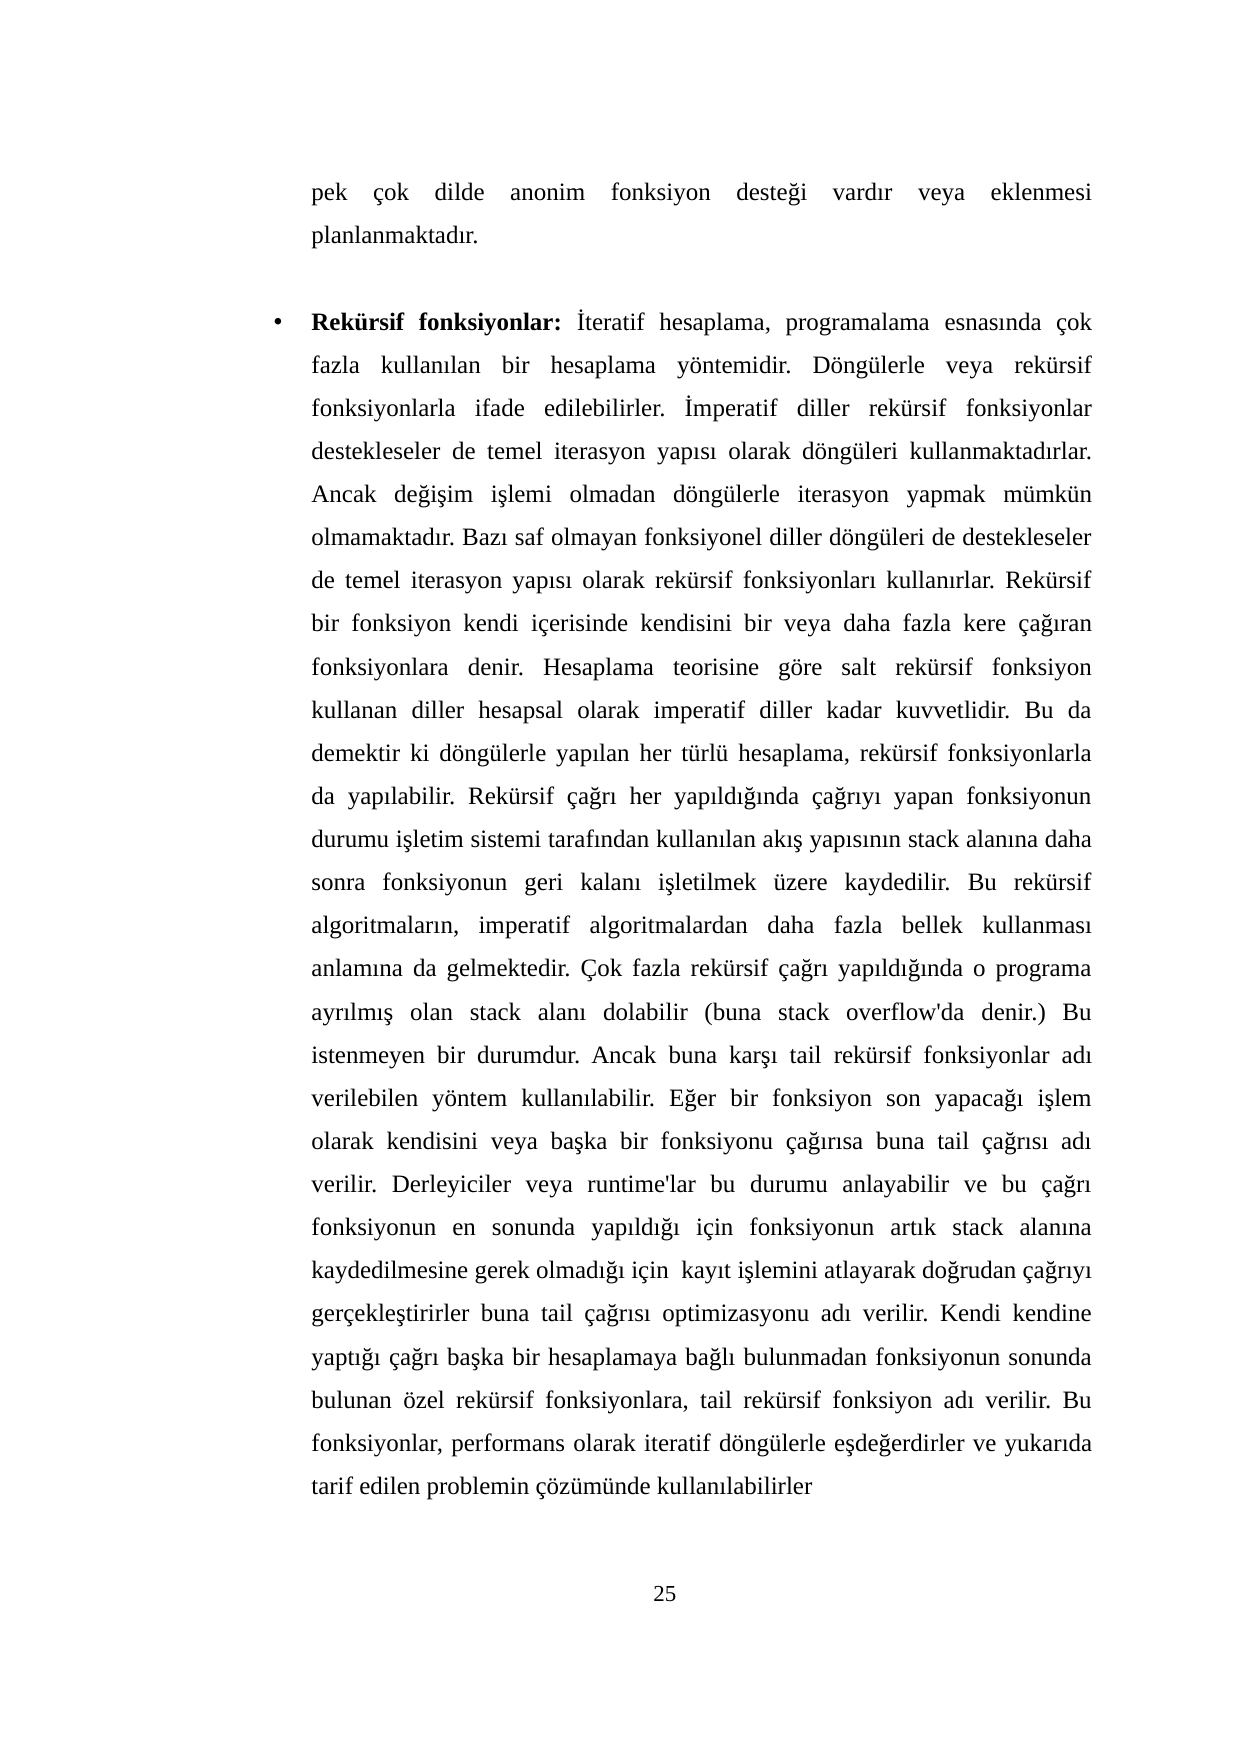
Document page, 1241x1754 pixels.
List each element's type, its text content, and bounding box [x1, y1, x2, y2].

list Rekürsif fonksiyonlar: İteratif hesaplama, programalama esnasında çok fazla kullanılan bir hesaplama yöntemidir. Döngülerle veya rekürsif fonksiyonlarla ifade edilebilirler. İmperatif diller rekürsif fonksiyonlar destekleseler de temel iterasyon yapısı olarak döngüleri kullanmaktadırlar. Ancak değişim işlemi olmadan döngülerle iterasyon yapmak mümkün olmamaktadır. Bazı saf olmayan fonksiyonel diller döngüleri de destekleseler de temel iterasyon yapısı olarak rekürsif fonksiyonları kullanırlar. Rekürsif bir fonksiyon kendi içerisinde kendisini bir veya daha fazla kere çağıran fonksiyonlara denir. Hesaplama teorisine göre salt rekürsif fonksiyon kullanan diller hesapsal olarak imperatif diller kadar kuvvetlidir. Bu da demektir ki döngülerle yapılan her türlü hesaplama, rekürsif fonksiyonlarla da yapılabilir. Rekürsif çağrı her yapıldığında çağrıyı yapan fonksiyonun durumu işletim sistemi tarafından kullanılan akış yapısının stack alanına daha sonra fonksiyonun geri kalanı işletilmek üzere kaydedilir. Bu rekürsif algoritmaların, imperatif algoritmalardan daha fazla bellek kullanması anlamına da gelmektedir. Çok fazla rekürsif çağrı yapıldığında o programa ayrılmış olan stack alanı dolabilir (buna stack overflow'da denir.) Bu istenmeyen bir durumdur. Ancak buna karşı tail rekürsif fonksiyonlar adı verilebilen yöntem kullanılabilir. Eğer bir fonksiyon son yapacağı işlem olarak kendisini veya başka bir fonksiyonu çağırısa buna tail çağrısı adı verilir. Derleyiciler veya runtime'lar bu durumu anlayabilir ve bu çağrı fonksiyonun en sonunda yapıldığı için fonksiyonun artık stack alanına kaydedilmesine gerek olmadığı için kayıt işlemini atlayarak doğrudan çağrıyı gerçekleştirirler buna tail çağrısı optimizasyonu adı verilir. Kendi kendine yaptığı çağrı başka bir hesaplamaya bağlı bulunmadan fonksiyonun sonunda bulunan özel rekürsif fonksiyonlara, tail rekürsif fonksiyon adı verilir. Bu fonksiyonlar, performans olarak iteratif döngülerle eşdeğerdirler ve yukarıda tarif edilen problemin çözümünde kullanılabilirler [274, 307, 1093, 1500]
list pek çok dilde anonim fonksiyon desteği vardır veya eklenmesi planlanmaktadır. [274, 177, 1093, 249]
